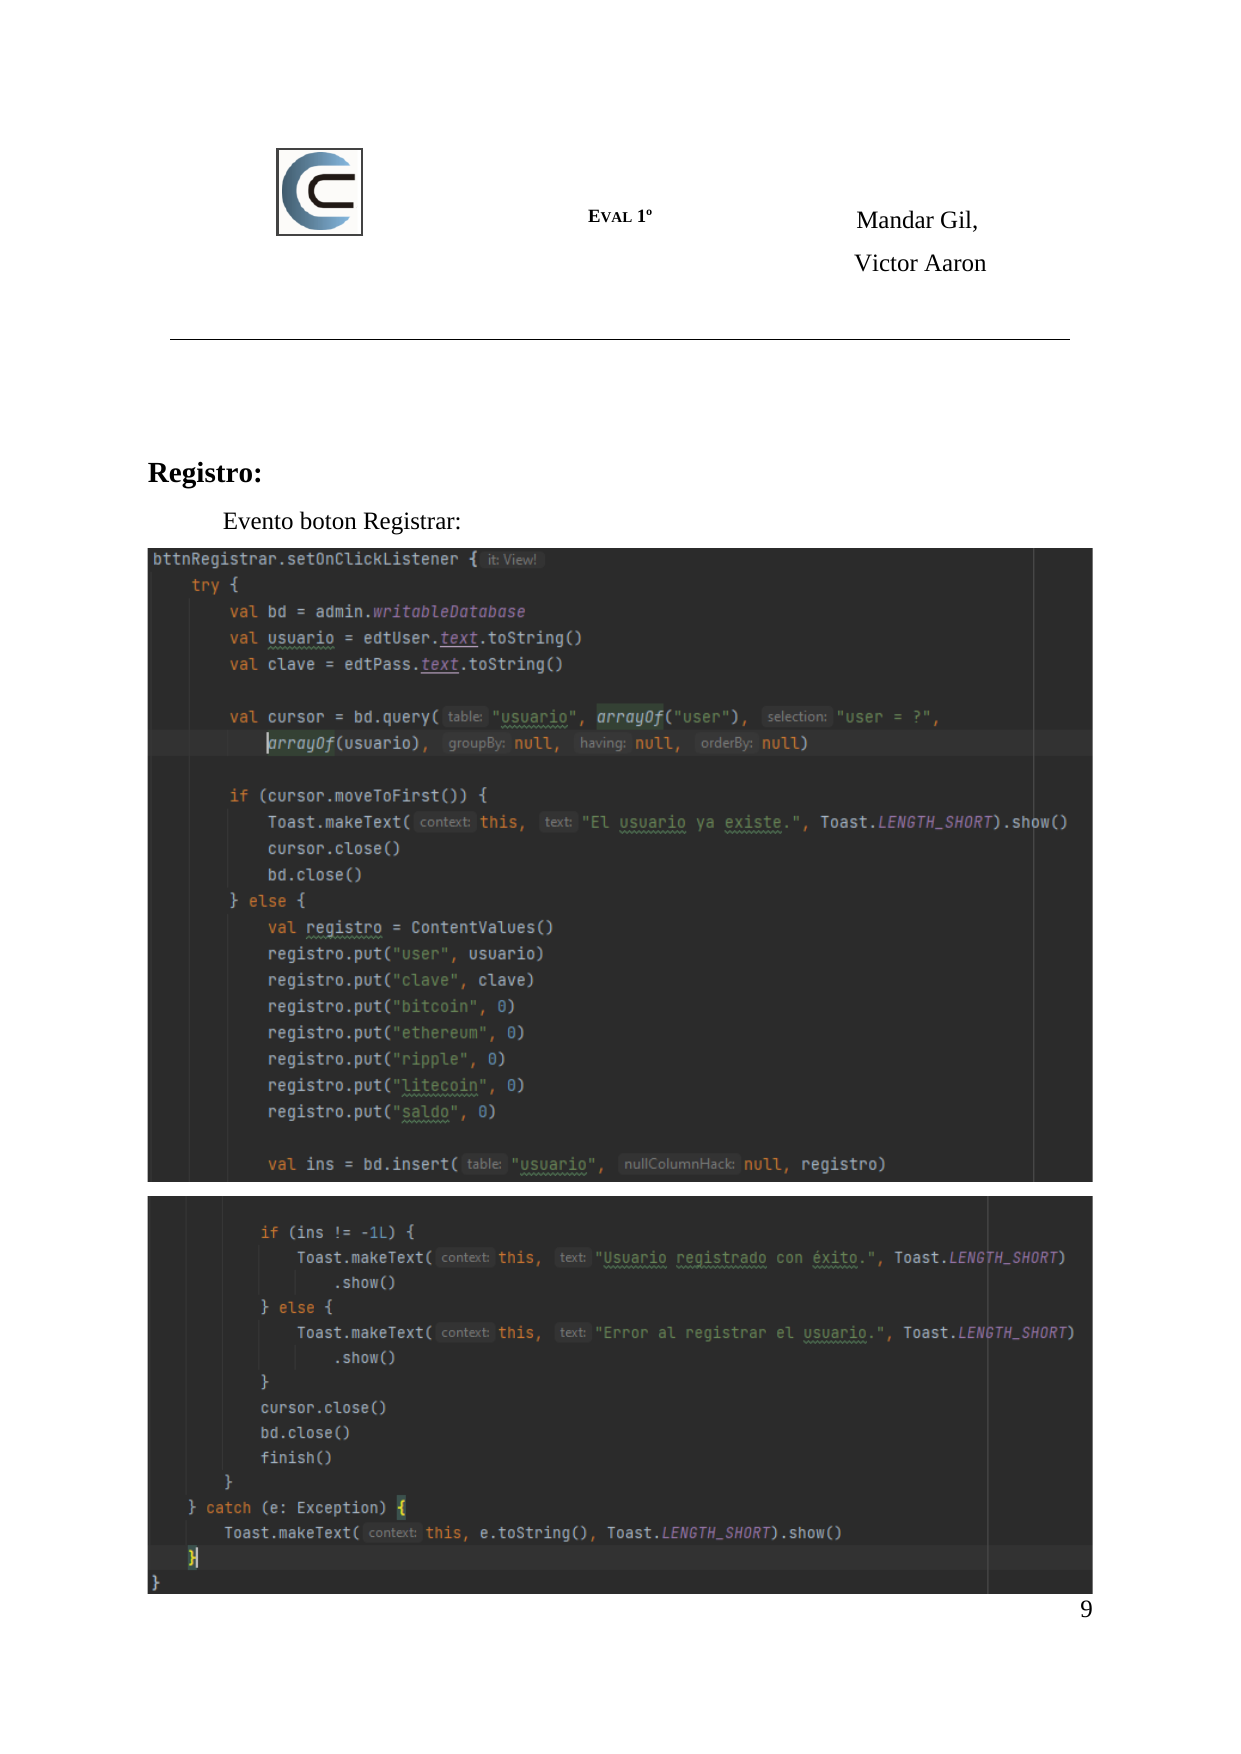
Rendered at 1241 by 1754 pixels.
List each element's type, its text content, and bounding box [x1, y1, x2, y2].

picture [147, 548, 1093, 1182]
text Evento boton Registrar: [148, 506, 1092, 534]
picture [279, 150, 361, 234]
subtitle Registro: [148, 456, 1092, 489]
picture [147, 1196, 1093, 1594]
